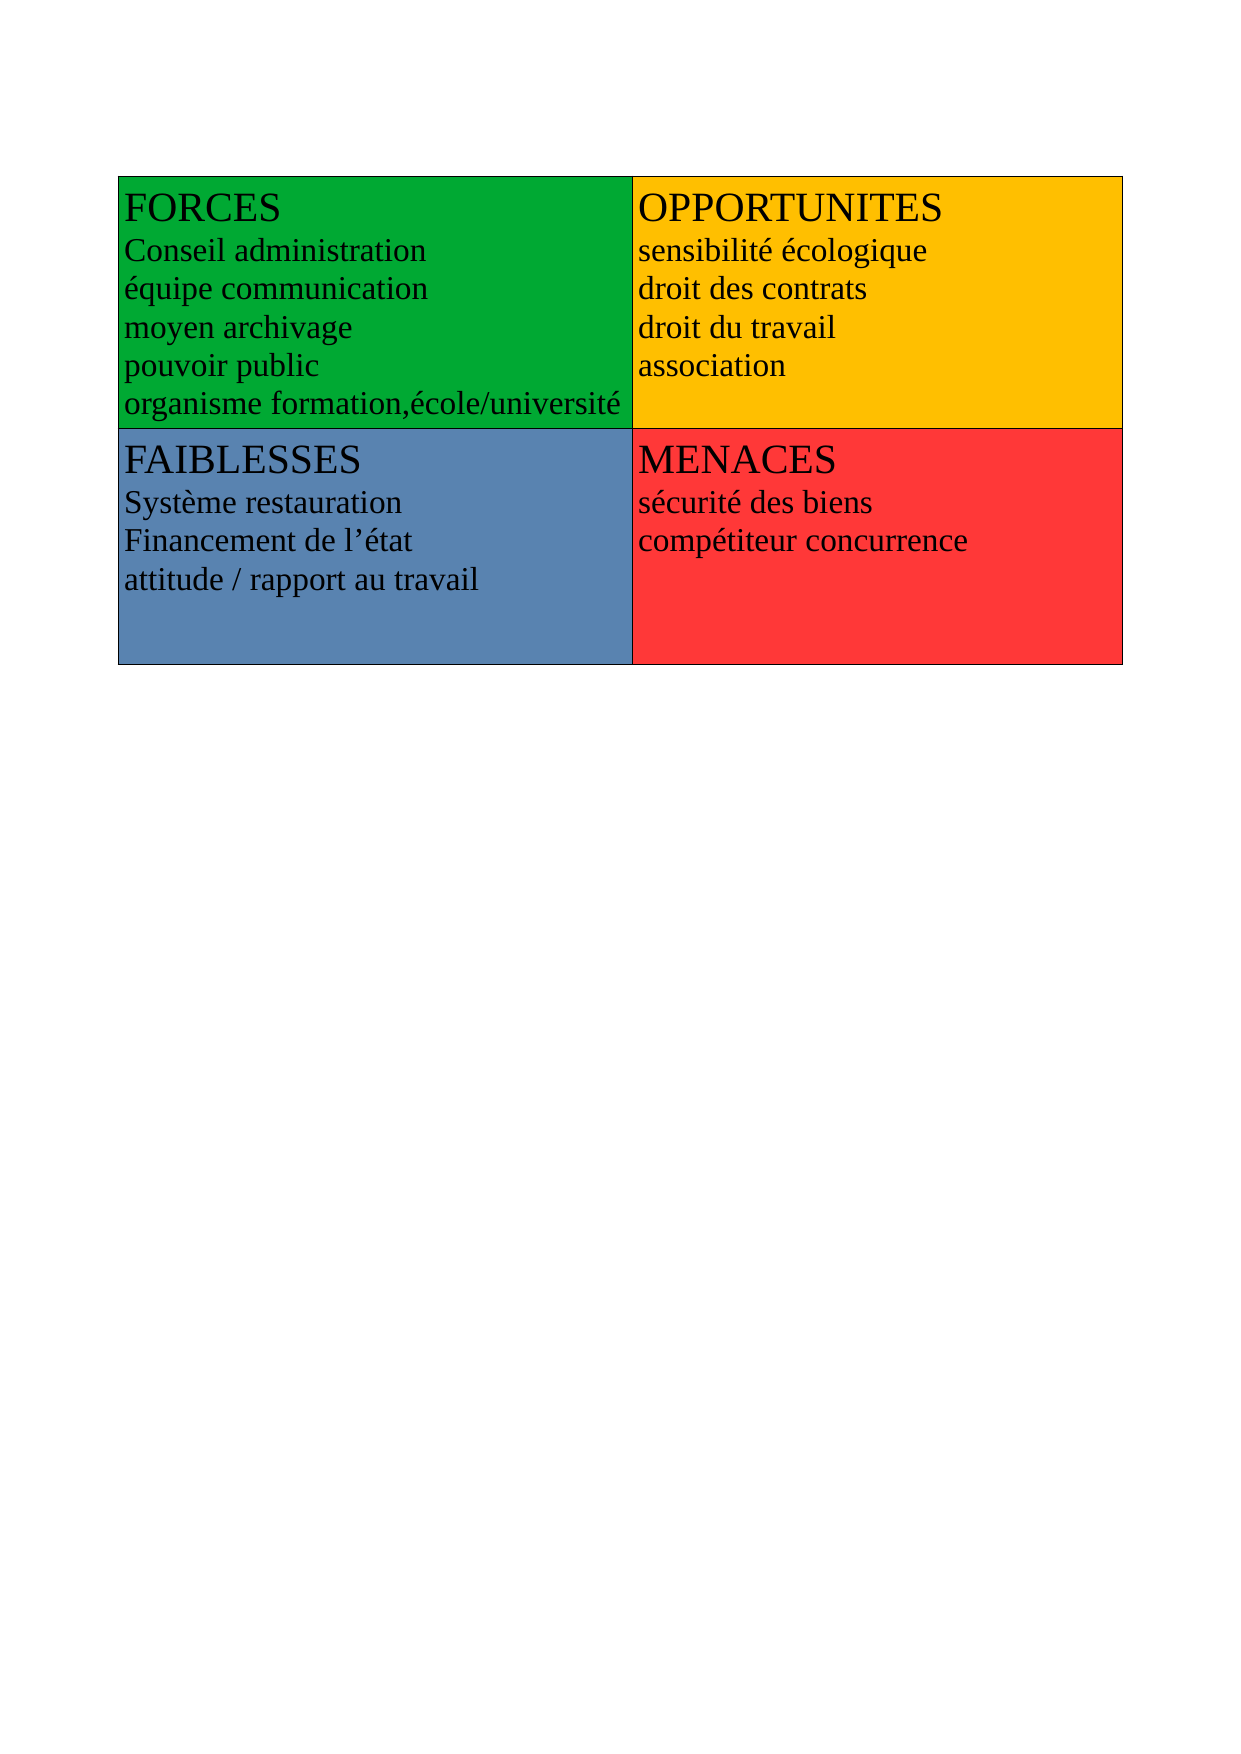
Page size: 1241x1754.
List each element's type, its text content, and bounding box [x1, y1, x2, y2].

table_cell FAIBLESSES Système restauration Financement de l’état attitude / rapport au travail [119, 429, 632, 664]
table_cell MENACES sécurité des biens compétiteur concurrence [633, 429, 1122, 664]
table_header OPPORTUNITES sensibilité écologique droit des contrats droit du travail association [633, 177, 1122, 428]
table_header FORCES Conseil administration équipe communication moyen archivage pouvoir public organisme formation,école/université [119, 177, 632, 428]
